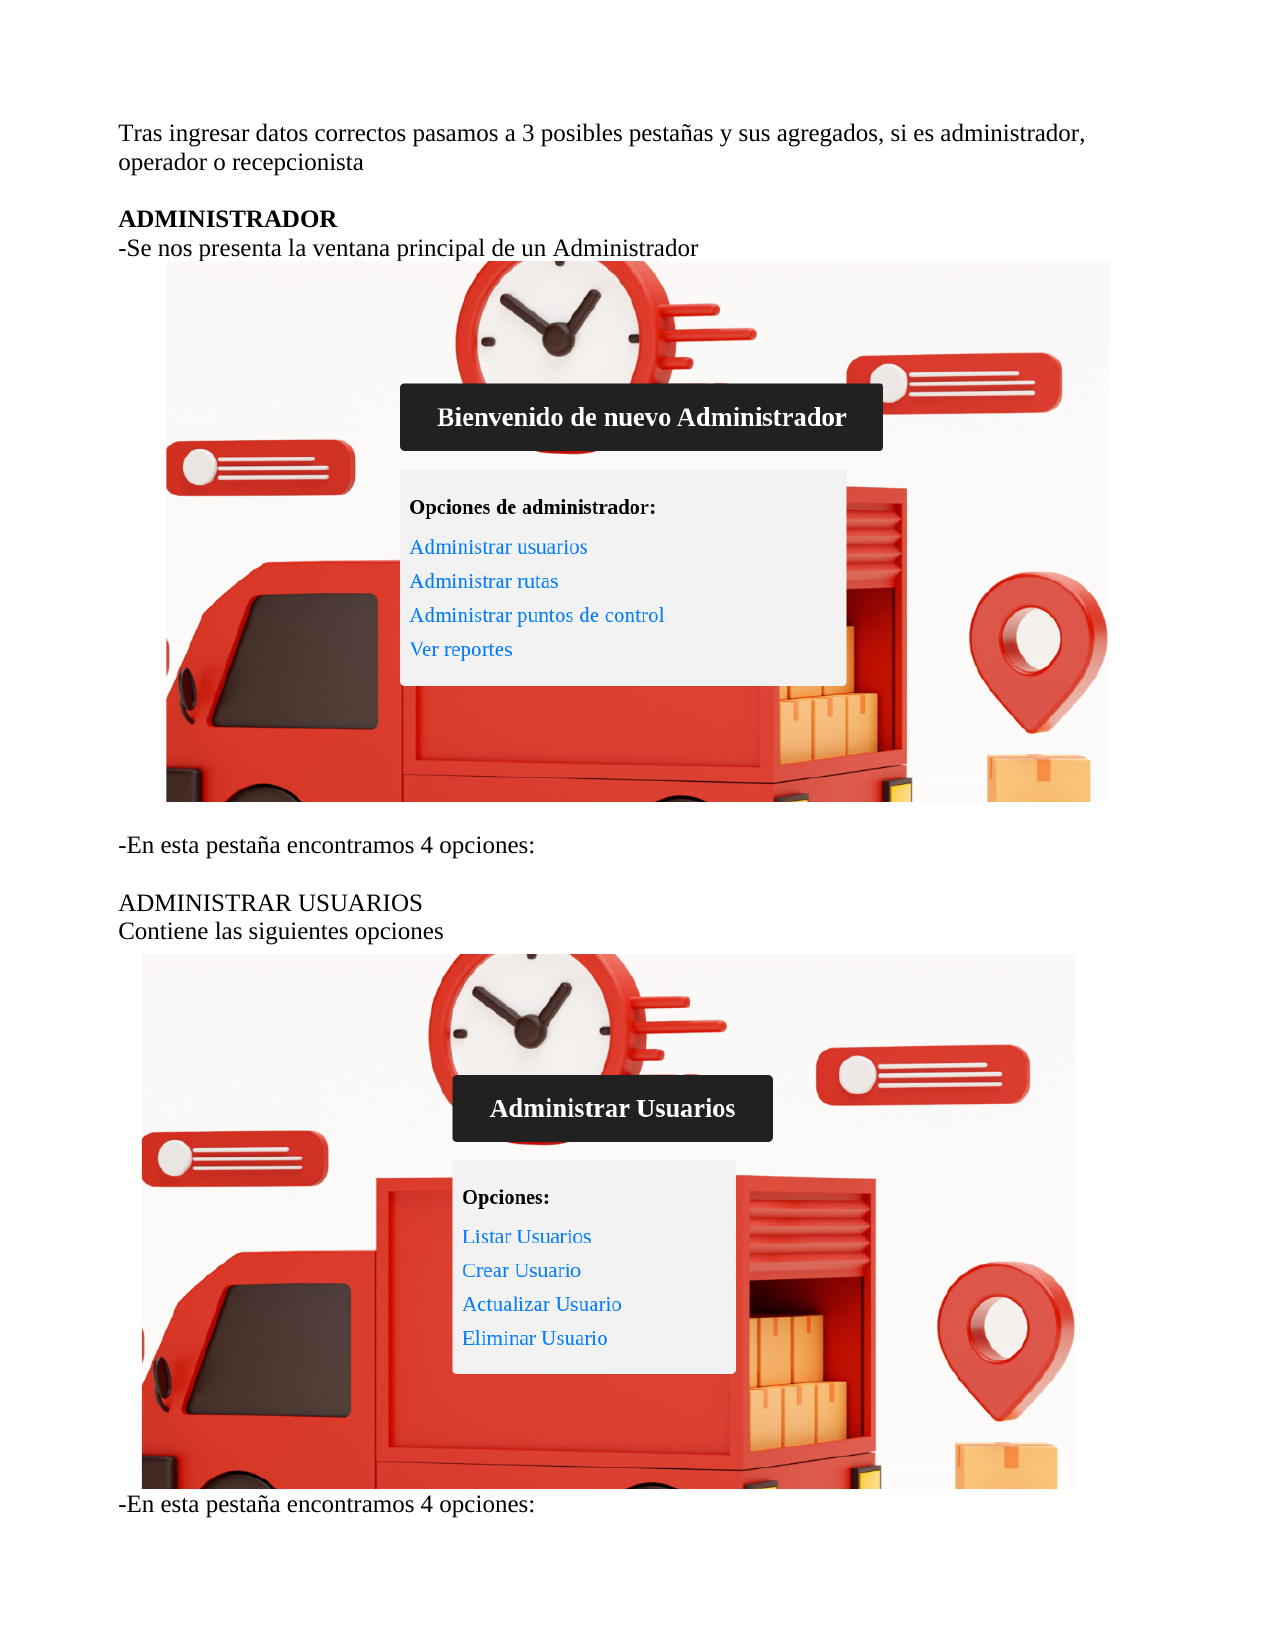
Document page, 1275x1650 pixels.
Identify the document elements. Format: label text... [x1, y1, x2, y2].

text ADMINISTRADOR [118, 204, 1157, 233]
text -Se nos presenta la ventana principal de un Administrador [118, 233, 1157, 262]
picture [141, 954, 1076, 1489]
text ADMINISTRAR USUARIOS [118, 888, 1157, 916]
text -En esta pestaña encontramos 4 opciones: [118, 830, 1157, 859]
picture [166, 261, 1109, 802]
text Tras ingresar datos correctos pasamos a 3 posibles pestañas y sus agregados, si es administrador, operador o recepcionista [118, 118, 1157, 176]
text -En esta pestaña encontramos 4 opciones: [118, 945, 1157, 1518]
text Contiene las siguientes opciones [118, 916, 1157, 945]
